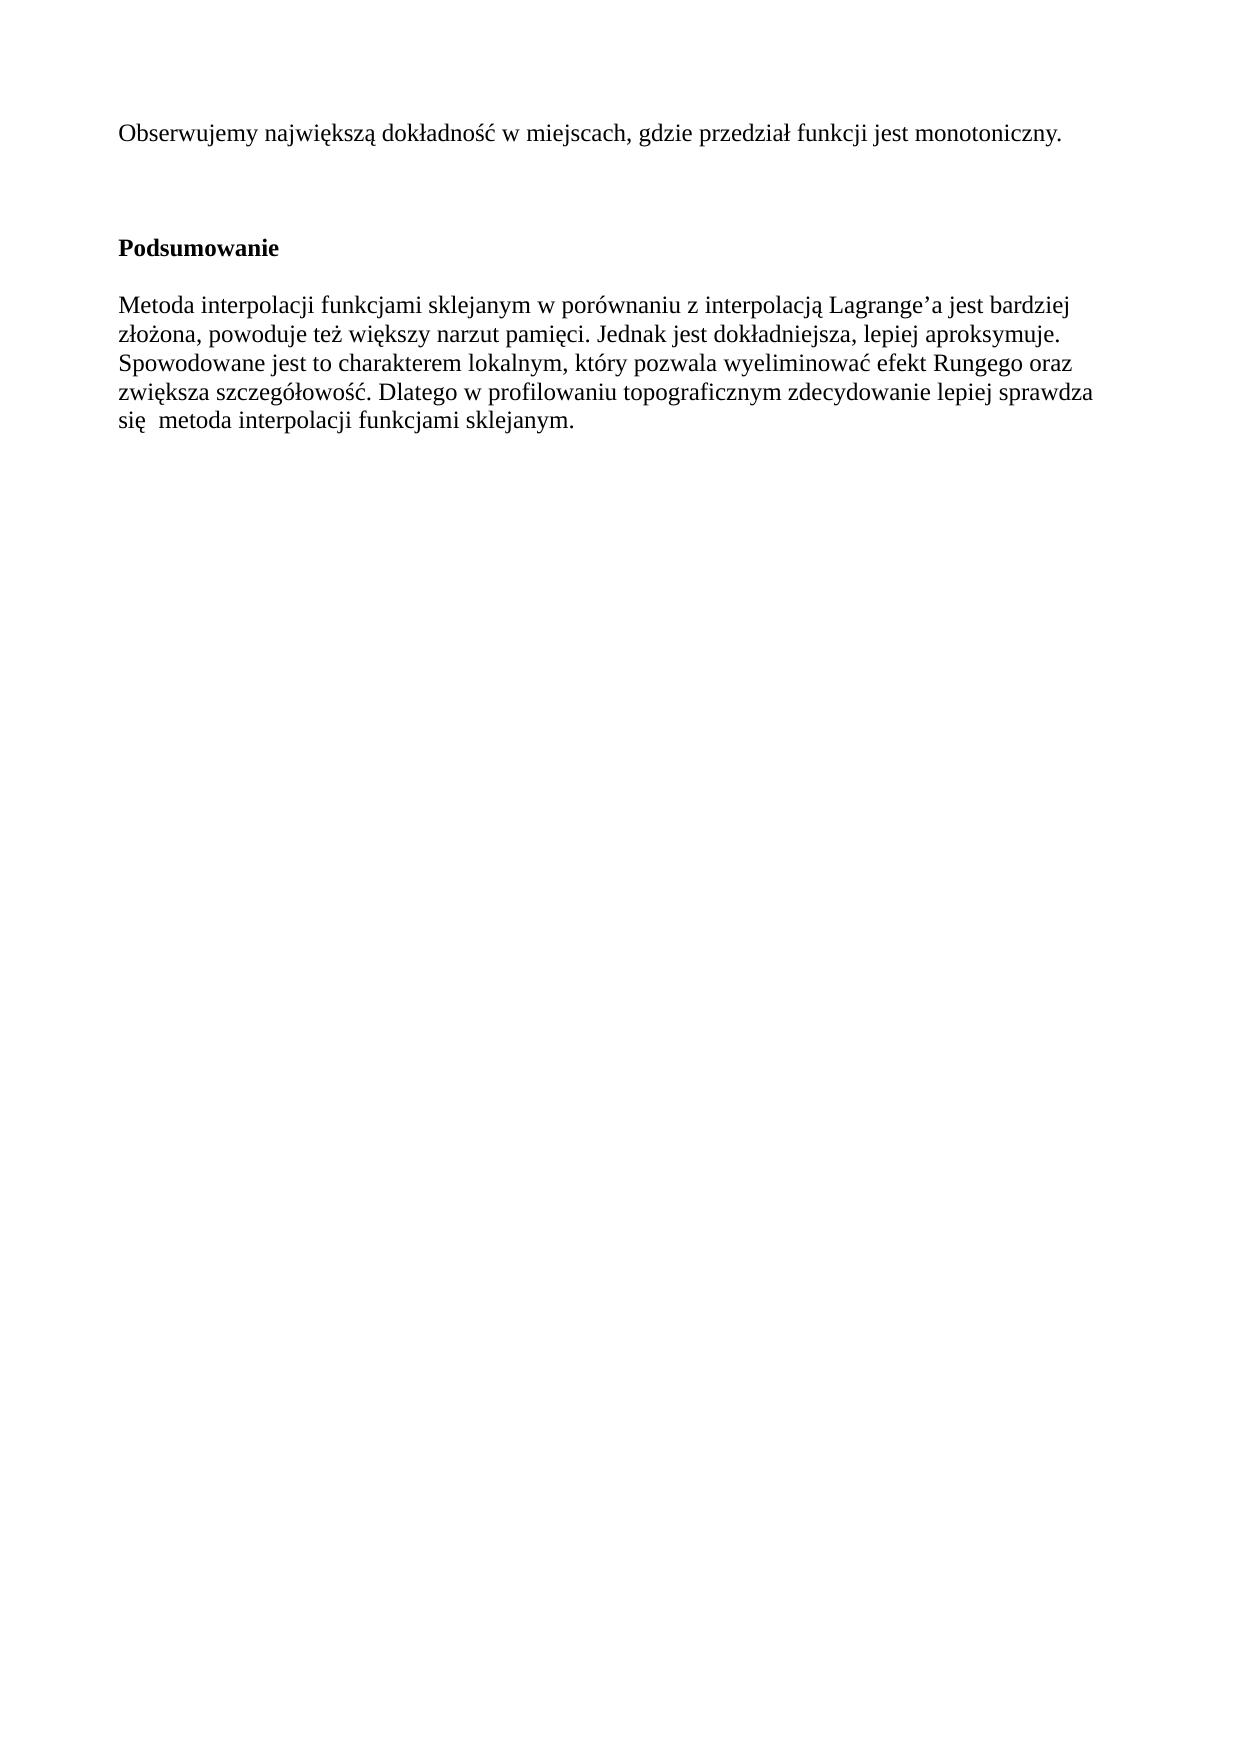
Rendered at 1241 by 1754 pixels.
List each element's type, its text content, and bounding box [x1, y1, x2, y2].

text Podsumowanie [118, 233, 1122, 262]
text Spowodowane jest to charakterem lokalnym, który pozwala wyeliminować efekt Rungego oraz zwiększa szczegółowość. Dlatego w profilowaniu topograficznym zdecydowanie lepiej sprawdza się metoda interpolacji funkcjami sklejanym. [118, 348, 1122, 434]
text Metoda interpolacji funkcjami sklejanym w porównaniu z interpolacją Lagrange’a jest bardziej złożona, powoduje też większy narzut pamięci. Jednak jest dokładniejsza, lepiej aproksymuje. [118, 291, 1122, 348]
text Obserwujemy największą dokładność w miejscach, gdzie przedział funkcji jest monotoniczny. [118, 118, 1122, 147]
